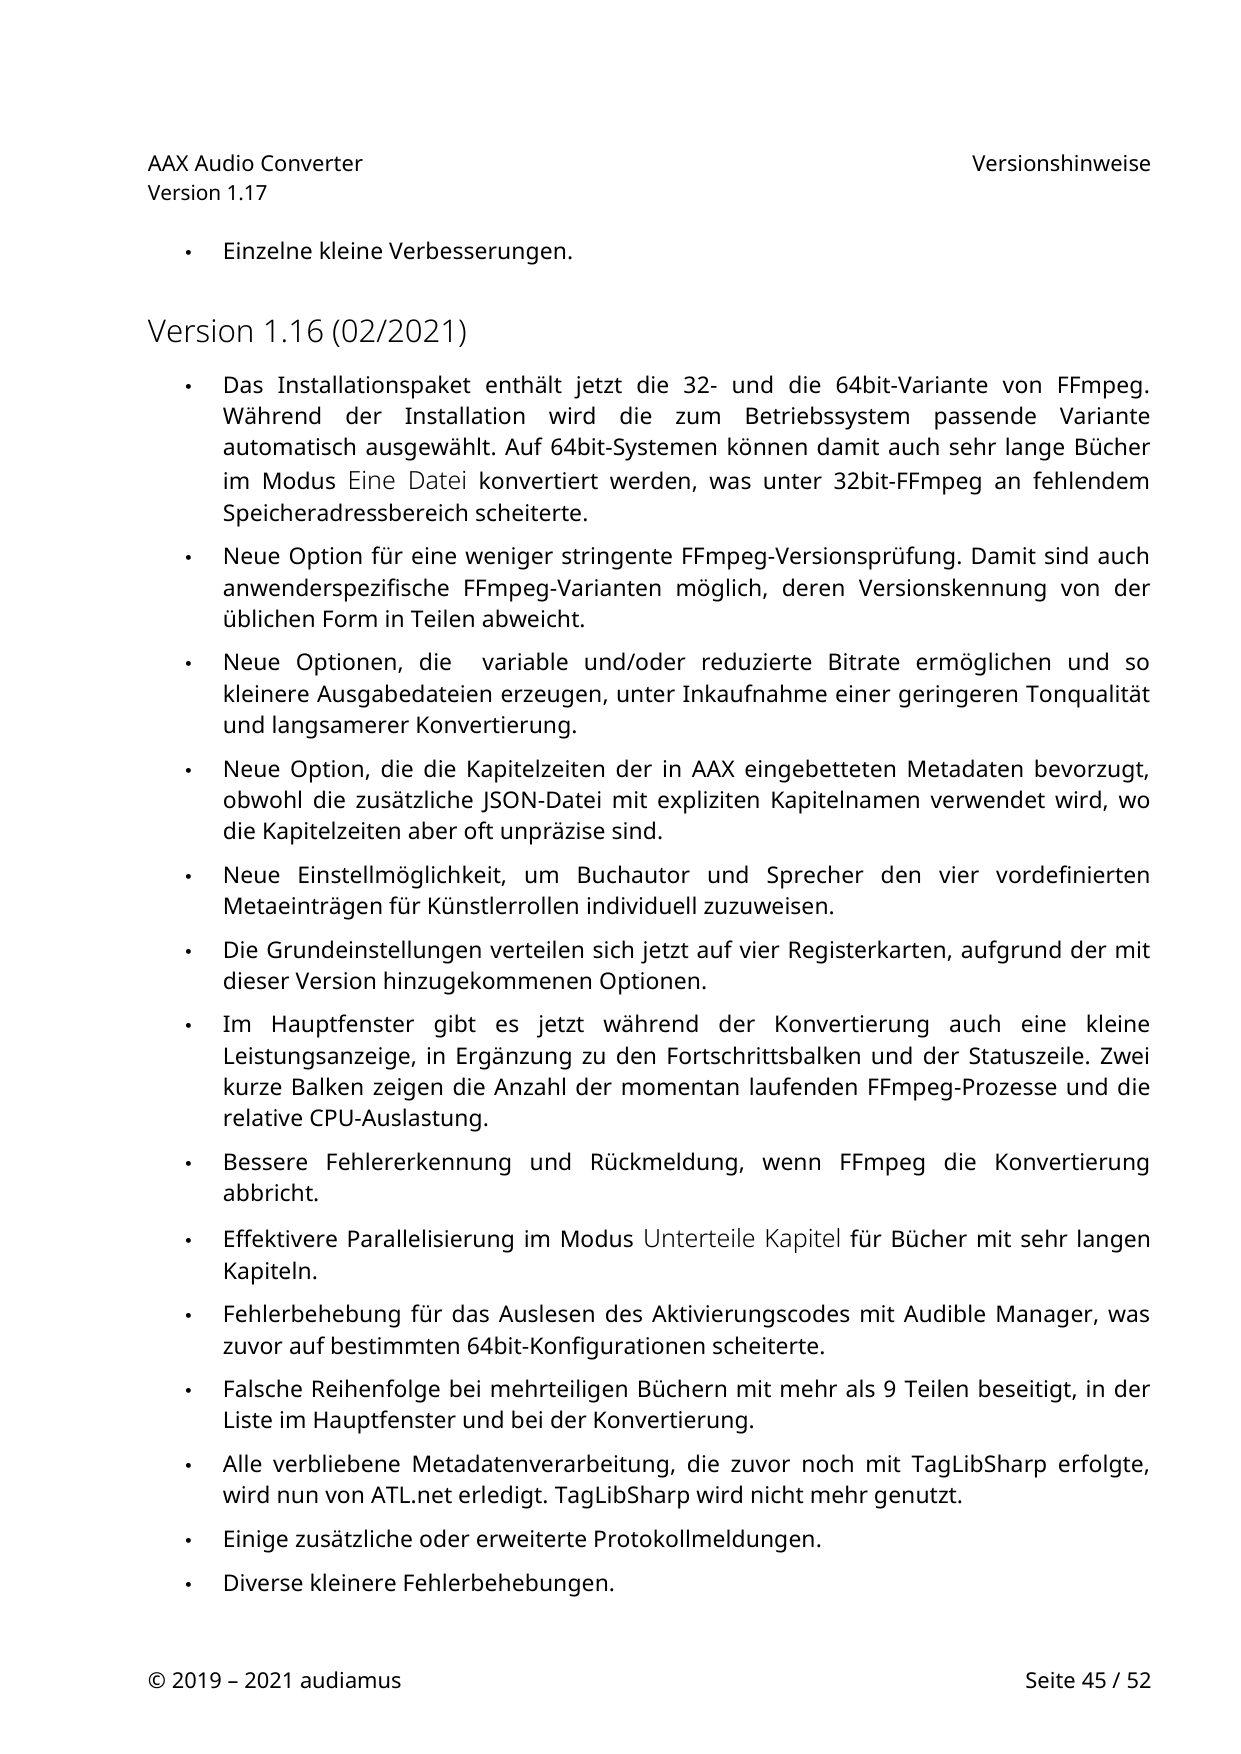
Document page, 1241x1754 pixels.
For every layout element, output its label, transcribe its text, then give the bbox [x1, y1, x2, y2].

list Alle verbliebene Metadatenverarbeitung, die zuvor noch mit TagLibSharp erfolgte, wird nun von ATL.net erledigt. TagLibSharp wird nicht mehr genutzt. [185, 1448, 1152, 1511]
subtitle Version 1.16 (02/2021) [148, 308, 1152, 351]
list Das Installationspaket enthält jetzt die 32- und die 64bit-Variante von FFmpeg. Während der Installation wird die zum Betriebssystem passende Variante automatisch ausgewählt. Auf 64bit-Systemen können damit auch sehr lange Bücher im Modus Eine Datei konvertiert werden, was unter 32bit-FFmpeg an fehlendem Speicheradressbereich scheiterte. [185, 369, 1152, 528]
list Falsche Reihenfolge bei mehrteiligen Büchern mit mehr als 9 Teilen beseitigt, in der Liste im Hauptfenster und bei der Konvertierung. [185, 1373, 1152, 1436]
list Neue Optionen, die variable und/oder reduzierte Bitrate ermöglichen und so kleinere Ausgabedateien erzeugen, unter Inkaufnahme einer geringeren Tonqualität und langsamerer Konvertierung. [185, 646, 1152, 740]
list Im Hauptfenster gibt es jetzt während der Konvertierung auch eine kleine Leistungsanzeige, in Ergänzung zu den Fortschrittsbalken und der Statuszeile. Zwei kurze Balken zeigen die Anzahl der momentan laufenden FFmpeg-Prozesse und die relative CPU-Auslastung. [185, 1008, 1152, 1133]
list Die Grundeinstellungen verteilen sich jetzt auf vier Registerkarten, aufgrund der mit dieser Version hinzugekommenen Optionen. [185, 933, 1152, 996]
list Einige zusätzliche oder erweiterte Protokollmeldungen. [185, 1523, 1152, 1554]
list Neue Option für eine weniger stringente FFmpeg-Versionsprüfung. Damit sind auch anwenderspezifische FFmpeg-Varianten möglich, deren Versionskennung von der üblichen Form in Teilen abweicht. [185, 540, 1152, 634]
list Bessere Fehlererkennung und Rückmeldung, wenn FFmpeg die Konvertierung abbricht. [185, 1146, 1152, 1208]
list Effektivere Parallelisierung im Modus Unterteile Kapitel für Bücher mit sehr langen Kapiteln. [185, 1221, 1152, 1286]
list Neue Option, die die Kapitelzeiten der in AAX eingebetteten Metadaten bevorzugt, obwohl die zusätzliche JSON-Datei mit expliziten Kapitelnamen verwendet wird, wo die Kapitelzeiten aber oft unpräzise sind. [185, 752, 1152, 846]
list Einzelne kleine Verbesserungen. [185, 235, 1152, 267]
list Diverse kleinere Fehlerbehebungen. [185, 1567, 1152, 1598]
list Neue Einstellmöglichkeit, um Buchautor und Sprecher den vier vordefinierten Metaeinträgen für Künstlerrollen individuell zuzuweisen. [185, 859, 1152, 921]
list Fehlerbehebung für das Auslesen des Aktivierungscodes mit Audible Manager, was zuvor auf bestimmten 64bit-Konfigurationen scheiterte. [185, 1298, 1152, 1361]
